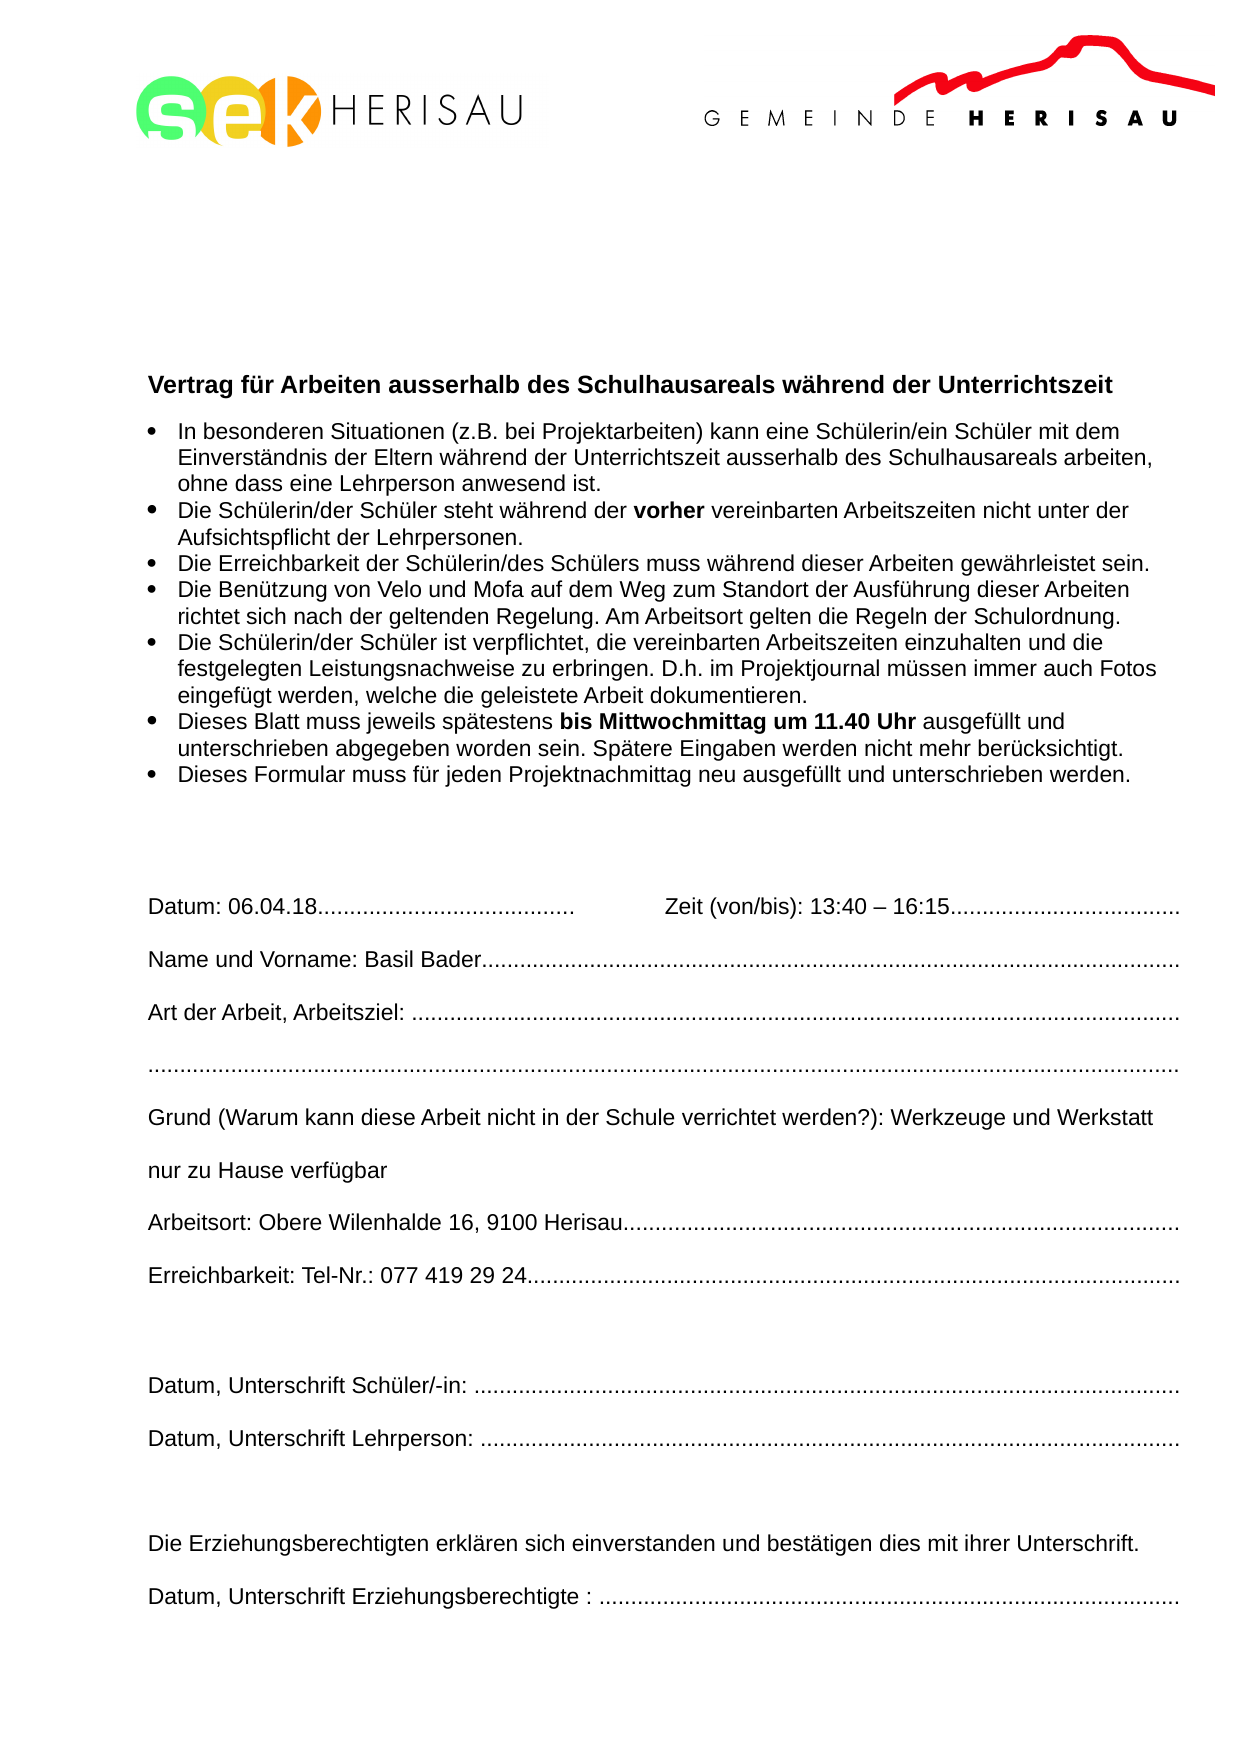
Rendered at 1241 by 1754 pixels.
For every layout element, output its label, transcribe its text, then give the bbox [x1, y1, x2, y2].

text Erreichbarkeit: Tel-Nr.: 077 419 29 24 [148, 1262, 1177, 1288]
text Art der Arbeit, Arbeitsziel: [148, 998, 1177, 1025]
list Die Schülerin/der Schüler steht während der vorher vereinbarten Arbeitszeiten nicht unter der Aufsichtspflicht der Lehrpersonen. [148, 497, 1177, 550]
text Vertrag für Arbeiten ausserhalb des Schulhausareals während der Unterrichtszeit [148, 370, 1177, 398]
list In besonderen Situationen (z.B. bei Projektarbeiten) kann eine Schülerin/ein Schüler mit dem Einverständnis der Eltern während der Unterrichtszeit ausserhalb des Schulhausareals arbeiten, ohne dass eine Lehrperson anwesend ist. [148, 418, 1177, 497]
list Die Erreichbarkeit der Schülerin/des Schülers muss während dieser Arbeiten gewährleistet sein. [148, 550, 1177, 576]
list Die Benützung von Velo und Mofa auf dem Weg zum Standort der Ausführung dieser Arbeiten richtet sich nach der geltenden Regelung. Am Arbeitsort gelten die Regeln der Schulordnung. [148, 576, 1177, 629]
text Datum, Unterschrift Erziehungsberechtigte : [148, 1583, 1177, 1609]
text Grund (Warum kann diese Arbeit nicht in der Schule verrichtet werden?): Werkzeuge und Werkstatt nur zu Hause verfügbar [148, 1104, 1177, 1183]
list Die Schülerin/der Schüler ist verpflichtet, die vereinbarten Arbeitszeiten einzuhalten und die festgelegten Leistungsnachweise zu erbringen. D.h. im Projektjournal müssen immer auch Fotos eingefügt werden, welche die geleistete Arbeit dokumentieren. [148, 629, 1177, 708]
list Dieses Blatt muss jeweils spätestens bis Mittwochmittag um 11.40 Uhr ausgefüllt und unterschrieben abgegeben worden sein. Spätere Eingaben werden nicht mehr berücksichtigt. [148, 708, 1177, 761]
text Datum: 06.04.18 Zeit (von/bis): 13:40 – 16:15 [148, 893, 1177, 919]
text Die Erziehungsberechtigten erklären sich einverstanden und bestätigen dies mit ihrer Unterschrift. [148, 1530, 1177, 1557]
text Arbeitsort: Obere Wilenhalde 16, 9100 Herisau [148, 1209, 1177, 1236]
picture [136, 73, 550, 148]
text Name und Vorname: Basil Bader [148, 946, 1177, 972]
list Dieses Formular muss für jeden Projektnachmittag neu ausgefüllt und unterschrieben werden. [148, 761, 1177, 788]
text Datum, Unterschrift Lehrperson: [148, 1425, 1177, 1451]
text Datum, Unterschrift Schüler/-in: [148, 1372, 1177, 1399]
picture [704, 35, 1215, 127]
